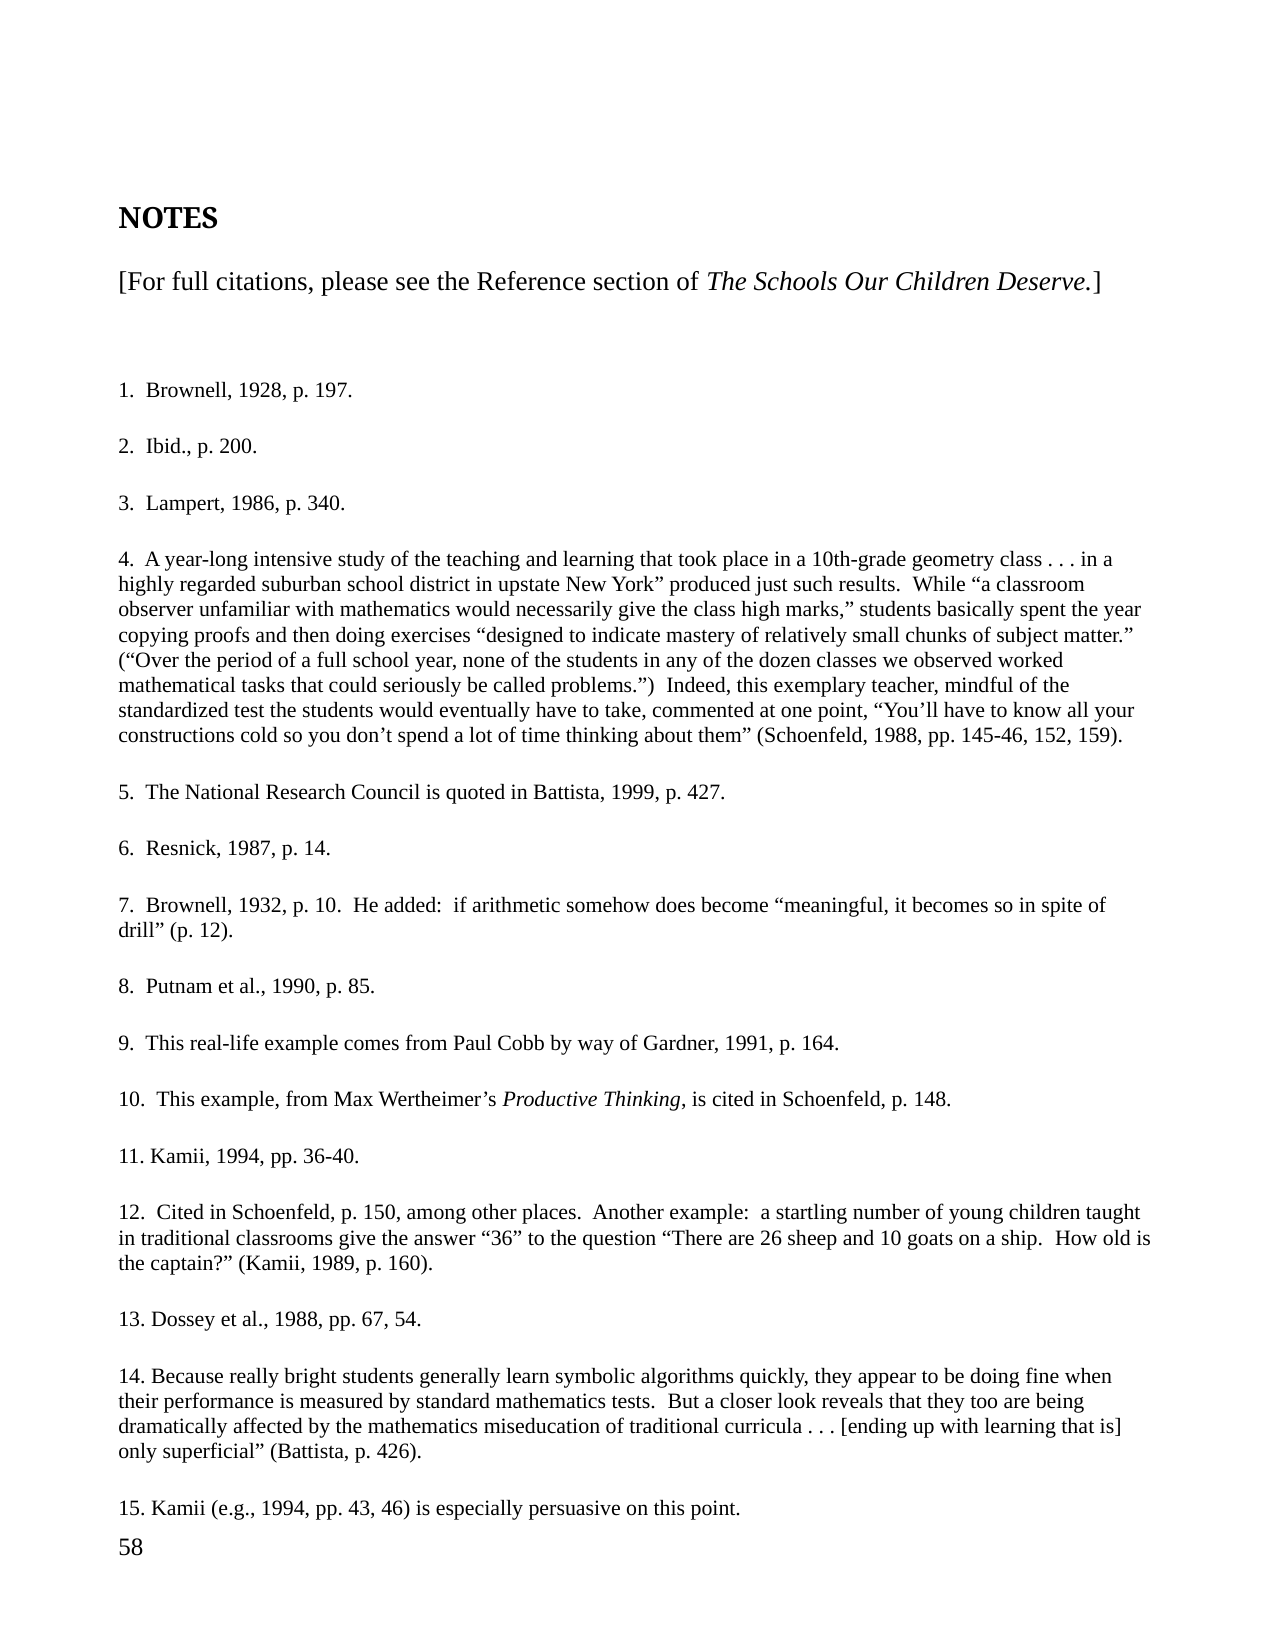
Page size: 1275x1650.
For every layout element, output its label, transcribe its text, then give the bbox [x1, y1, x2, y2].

text 1. Brownell, 1928, p. 197. [118, 377, 1157, 402]
text 11. Kamii, 1994, pp. 36-40. [118, 1143, 1157, 1168]
text 14. Because really bright students generally learn symbolic algorithms quickly, they appear to be doing fine when their performance is measured by standard mathematics tests. But a closer look reveals that they too are being dramatically affected by the mathematics miseducation of traditional curricula . . . [ending up with learning that is] only superficial” (Battista, p. 426). [118, 1363, 1157, 1463]
text 2. Ibid., p. 200. [118, 433, 1157, 458]
text 3. Lampert, 1986, p. 340. [118, 489, 1157, 515]
text 12. Cited in Schoenfeld, p. 150, among other places. Another example: a startling number of young children taught in traditional classrooms give the answer “36” to the question “There are 26 sheep and 10 goats on a ship. How old is the captain?” (Kamii, 1989, p. 160). [118, 1199, 1157, 1275]
text 15. Kamii (e.g., 1994, pp. 43, 46) is especially persuasive on this point. [118, 1495, 1157, 1520]
text 5. The National Research Council is quoted in Battista, 1999, p. 427. [118, 779, 1157, 804]
text 10. This example, from Max Wertheimer’s Productive Thinking, is cited in Schoenfeld, p. 148. [118, 1086, 1157, 1112]
text 13. Dossey et al., 1988, pp. 67, 54. [118, 1306, 1157, 1331]
text 6. Resnick, 1987, p. 14. [118, 835, 1157, 861]
text 9. This real-life example comes from Paul Cobb by way of Gardner, 1991, p. 164. [118, 1030, 1157, 1055]
text NOTES [118, 197, 1157, 237]
text 4. A year-long intensive study of the teaching and learning that took place in a 10th-grade geometry class . . . in a highly regarded suburban school district in upstate New York” produced just such results. While “a classroom observer unfamiliar with mathematics would necessarily give the class high marks,” students basically spent the year copying proofs and then doing exercises “designed to indicate mastery of relatively small chunks of subject matter.” (“Over the period of a full school year, none of the students in any of the dozen classes we observed worked mathematical tasks that could seriously be called problems.”) Indeed, this exemplary teacher, mindful of the standardized test the students would eventually have to take, commented at one point, “You’ll have to know all your constructions cold so you don’t spend a lot of time thinking about them” (Schoenfeld, 1988, pp. 145-46, 152, 159). [118, 546, 1157, 748]
text 7. Brownell, 1932, p. 10. He added: if arithmetic somehow does become “meaningful, it becomes so in spite of drill” (p. 12). [118, 892, 1157, 942]
text 8. Putnam et al., 1990, p. 85. [118, 973, 1157, 999]
text [For full citations, please see the Reference section of The Schools Our Children Deserve.] [118, 265, 1157, 296]
